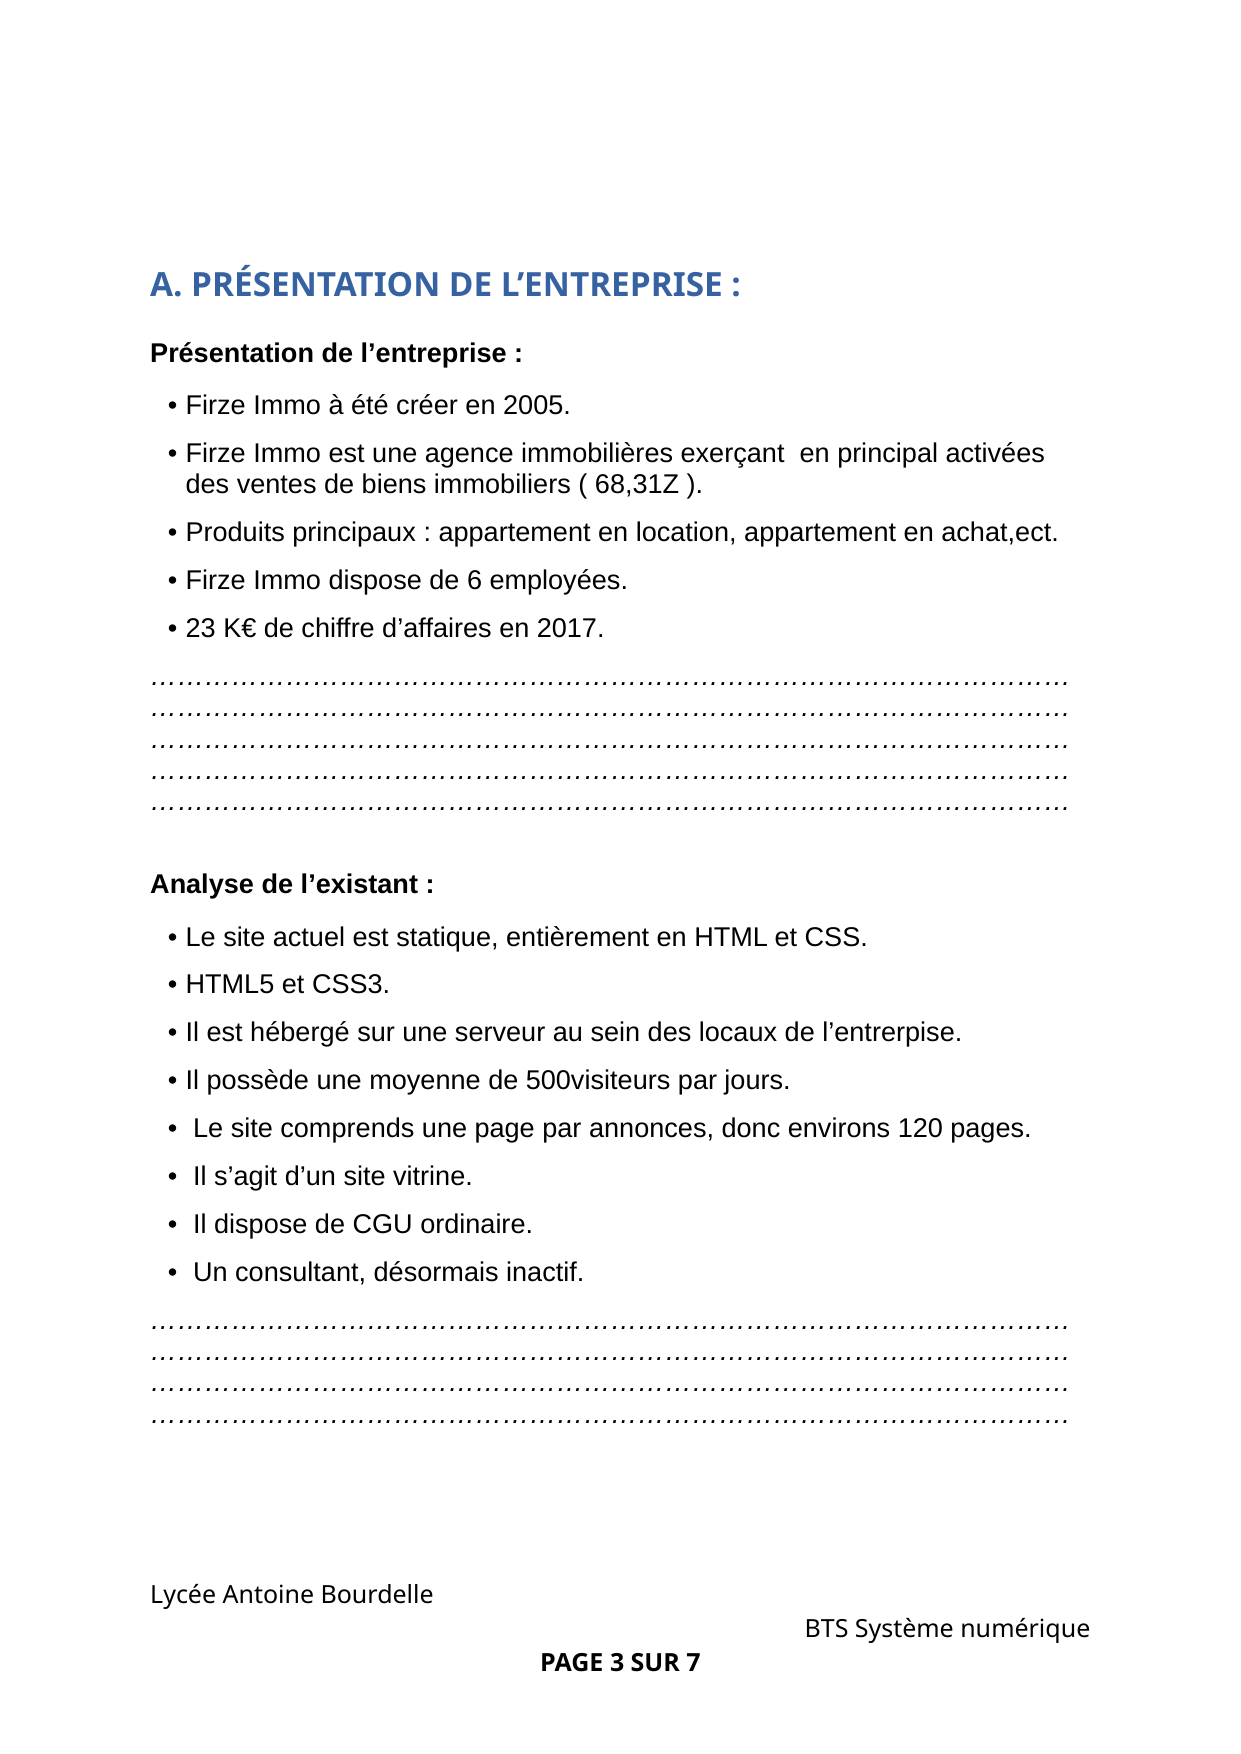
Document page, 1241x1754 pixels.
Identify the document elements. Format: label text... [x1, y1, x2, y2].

list Le site comprends une page par annonces, donc environs 120 pages. [168, 1112, 1090, 1143]
list Il possède une moyenne de 500visiteurs par jours. [168, 1064, 1090, 1096]
text ………………………………………………………………………………………… ………………………………………………………………………………………… ………………………………………………………………………………………… [150, 660, 1090, 754]
list Produits principaux : appartement en location, appartement en achat,ect. [168, 516, 1090, 548]
list Firze Immo à été créer en 2005. [168, 389, 1090, 421]
subtitle A. Présentation de l’entreprise : [150, 261, 1090, 306]
list 23 K€ de chiffre d’affaires en 2017. [168, 612, 1090, 643]
list Il s’agit d’un site vitrine. [168, 1160, 1090, 1191]
text Présentation de l’entreprise : [150, 337, 1090, 368]
list HTML5 et CSS3. [168, 968, 1090, 1000]
list Il est hébergé sur une serveur au sein des locaux de l’entrerpise. [168, 1016, 1090, 1048]
list Firze Immo dispose de 6 employées. [168, 564, 1090, 596]
list Firze Immo est une agence immobilières exerçant en principal activées des ventes de biens immobiliers ( 68,31Z ). [168, 437, 1090, 500]
list Le site actuel est statique, entièrement en HTML et CSS. [168, 921, 1090, 952]
text Analyse de l’existant : [150, 868, 1090, 900]
text …………………………………………………………………………………………………………………………………………………………………………………… [150, 754, 1090, 816]
text ………………………………………………………………………………………… ………………………………………………………………………………………… ………………………………………………………………………………………… ………………………………………………………………………………………… [150, 1304, 1090, 1429]
list Un consultant, désormais inactif. [168, 1256, 1090, 1287]
list Il dispose de CGU ordinaire. [168, 1208, 1090, 1239]
